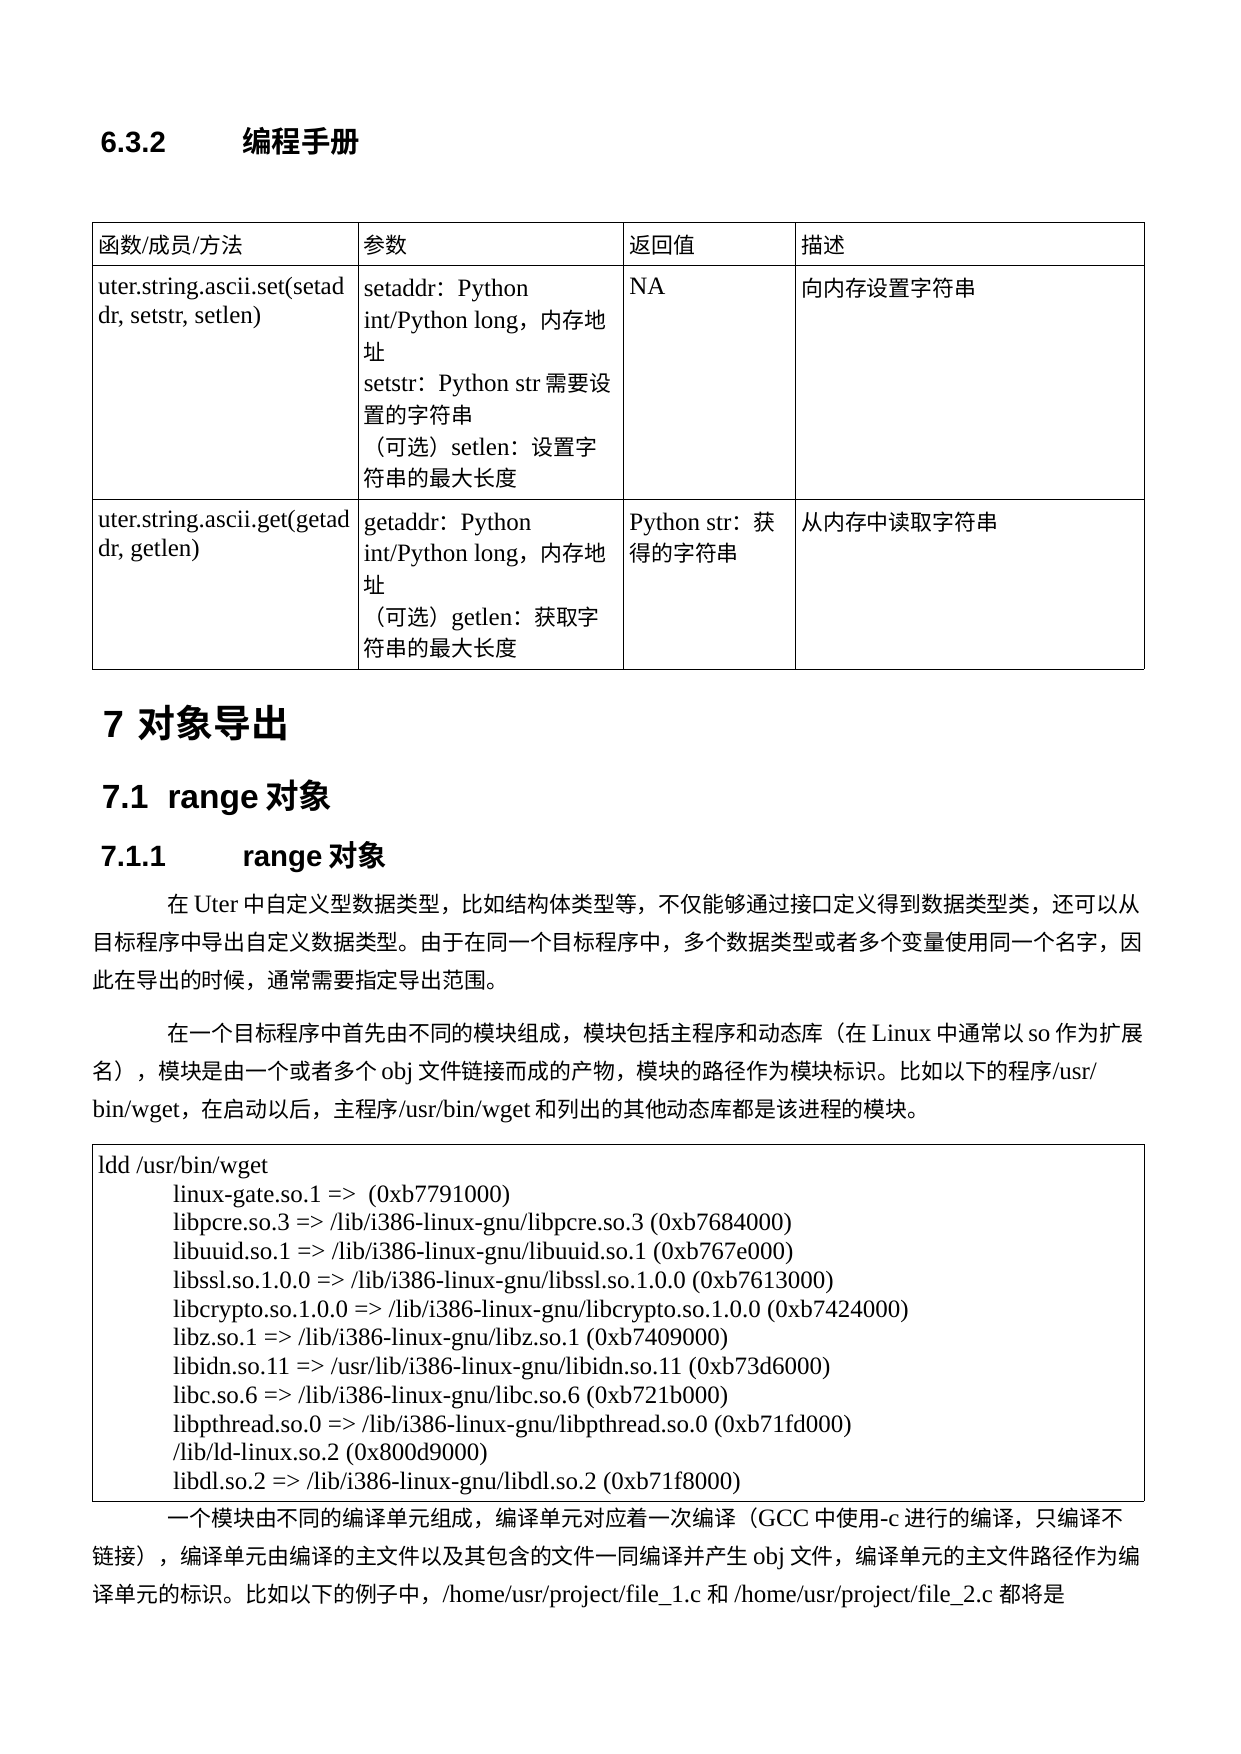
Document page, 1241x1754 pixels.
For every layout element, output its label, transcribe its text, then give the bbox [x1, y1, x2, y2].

table_cell getaddr：Python int/Python long，内存地址 （可选）getlen：获取字符串的最大长度 [359, 500, 623, 668]
text 一个模块由不同的编译单元组成，编译单元对应着一次编译（GCC中使用-c进行的编译，只编译不链接），编译单元由编译的主文件以及其包含的文件一同编译并产生obj文件，编译单元的主文件路径作为编译单元的标识。比如以下的例子中，/home/usr/project/file_1.c 和 /home/usr/project/file_2.c 都将是 [92, 1502, 1144, 1608]
subtitle range对象 [92, 769, 1144, 818]
table_cell NA [624, 266, 795, 499]
text 在一个目标程序中首先由不同的模块组成，模块包括主程序和动态库（在Linux中通常以so作为扩展名），模块是由一个或者多个obj文件链接而成的产物，模块的路径作为模块标识。比如以下的程序/usr/bin/wget，在启动以后，主程序/usr/bin/wget和列出的其他动态库都是该进程的模块。 [92, 1016, 1144, 1123]
subtitle range对象 [92, 832, 1144, 875]
table_cell 向内存设置字符串 [796, 266, 1144, 499]
table_cell setaddr：Python int/Python long，内存地址 setstr：Python str需要设置的字符串 （可选）setlen：设置字符串的最大长度 [359, 266, 623, 499]
table_header 描述 [796, 223, 1144, 265]
table_cell uter.string.ascii.set(setaddr, setstr, setlen) [93, 266, 358, 499]
table_cell 从内存中读取字符串 [796, 500, 1144, 668]
subtitle 编程手册 [92, 118, 1144, 161]
table_cell uter.string.ascii.get(getaddr, getlen) [93, 500, 358, 668]
text 在Uter中自定义型数据类型，比如结构体类型等，不仅能够通过接口定义得到数据类型类，还可以从目标程序中导出自定义数据类型。由于在同一个目标程序中，多个数据类型或者多个变量使用同一个名字，因此在导出的时候，通常需要指定导出范围。 [92, 887, 1144, 995]
table_header 返回值 [624, 223, 795, 265]
table_header ldd /usr/bin/wget linux-gate.so.1 => (0xb7791000) libpcre.so.3 => /lib/i386-linux-gnu/libpcre.so.3 (0xb7684000) libuuid.so.1 => /lib/i386-linux-gnu/libuuid.so.1 (0xb767e000) libssl.so.1.0.0 => /lib/i386-linux-gnu/libssl.so.1.0.0 (0xb7613000) libcrypto.so.1.0.0 => /lib/i386-linux-gnu/libcrypto.so.1.0.0 (0xb7424000) libz.so.1 => /lib/i386-linux-gnu/libz.so.1 (0xb7409000) libidn.so.11 => /usr/lib/i386-linux-gnu/libidn.so.11 (0xb73d6000) libc.so.6 => /lib/i386-linux-gnu/libc.so.6 (0xb721b000) libpthread.so.0 => /lib/i386-linux-gnu/libpthread.so.0 (0xb71fd000) /lib/ld-linux.so.2 (0x800d9000) libdl.so.2 => /lib/i386-linux-gnu/libdl.so.2 (0xb71f8000) [93, 1145, 1144, 1501]
table_header 参数 [359, 223, 623, 265]
table_cell Python str：获得的字符串 [624, 500, 795, 668]
table_header 函数/成员/方法 [93, 223, 358, 265]
subtitle 对象导出 [92, 694, 1144, 748]
